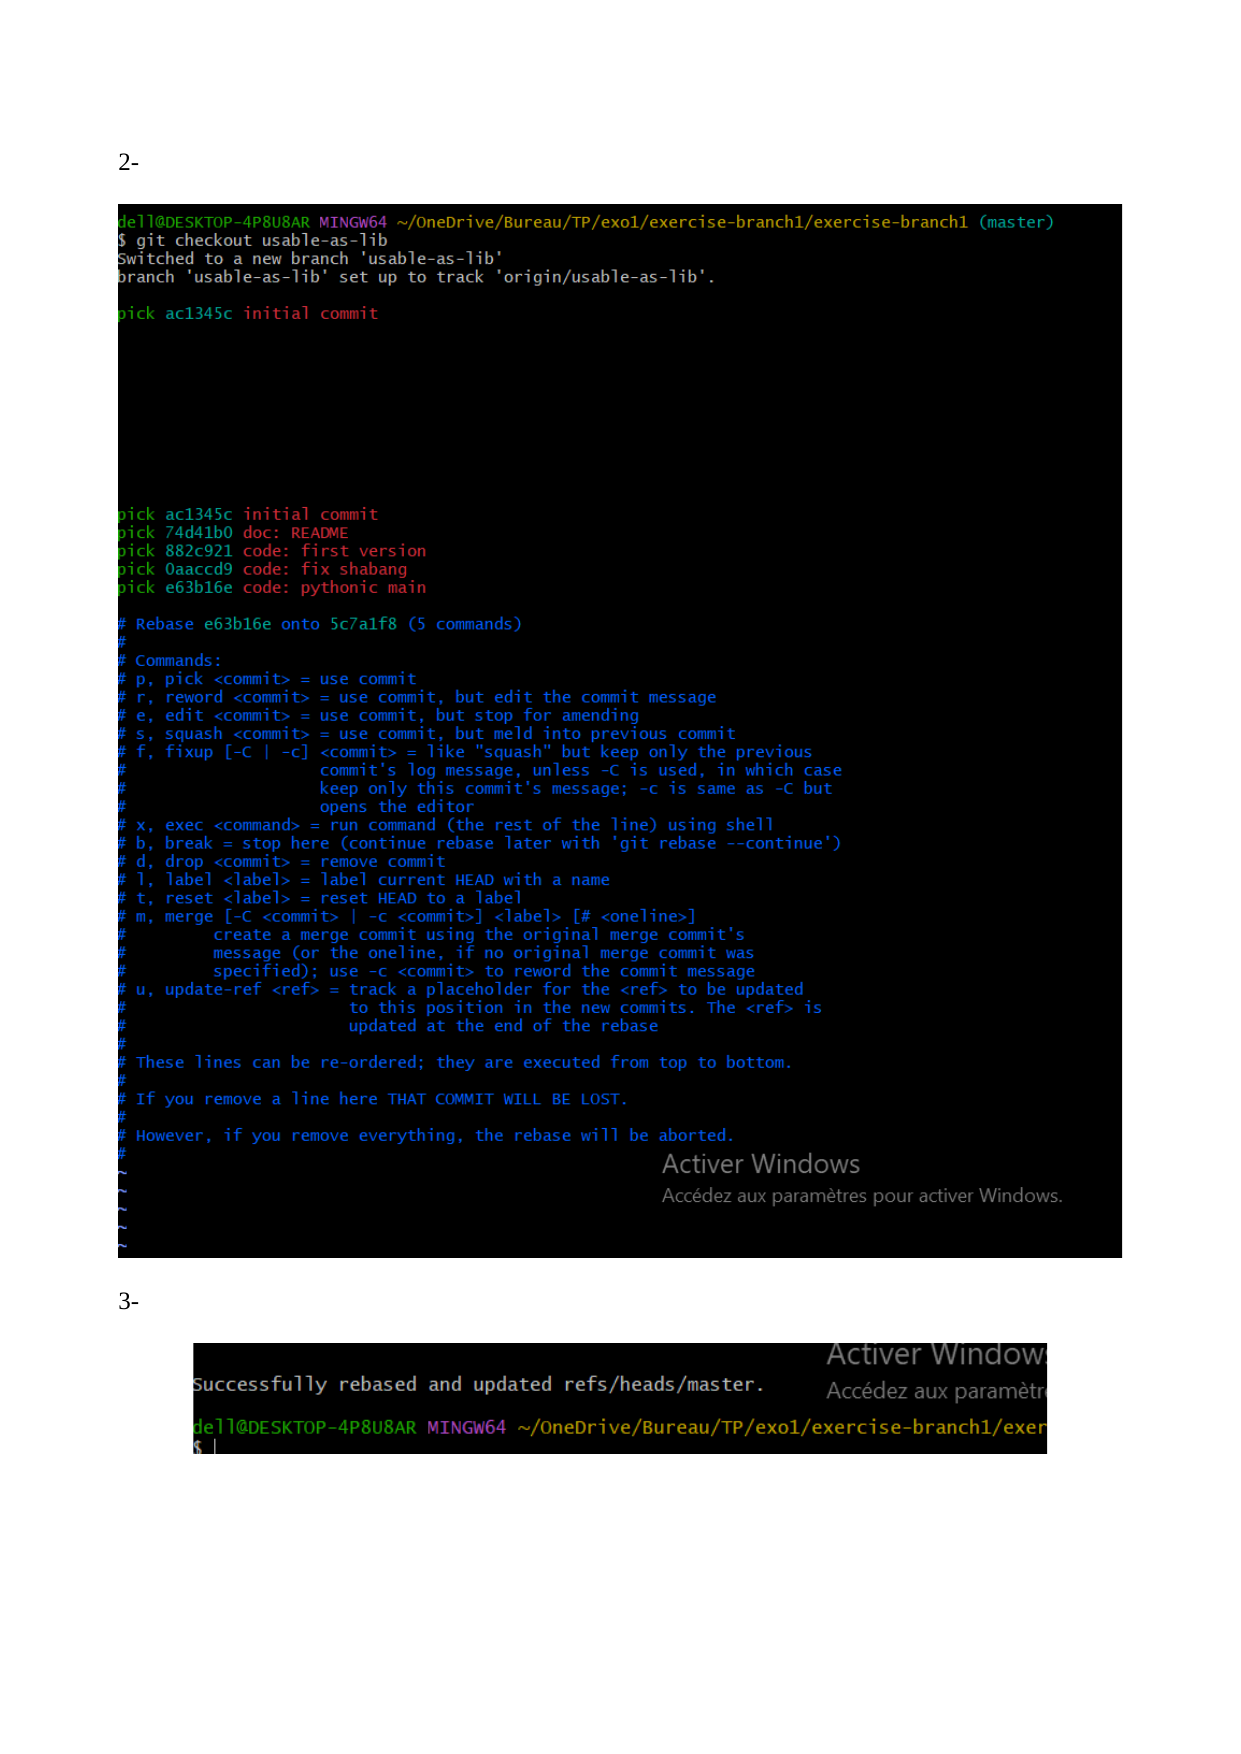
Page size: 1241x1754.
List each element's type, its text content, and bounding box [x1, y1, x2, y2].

picture [118, 204, 1123, 1258]
text 3- [118, 1286, 1122, 1315]
text 2- [118, 147, 1122, 176]
picture [193, 1343, 1048, 1454]
